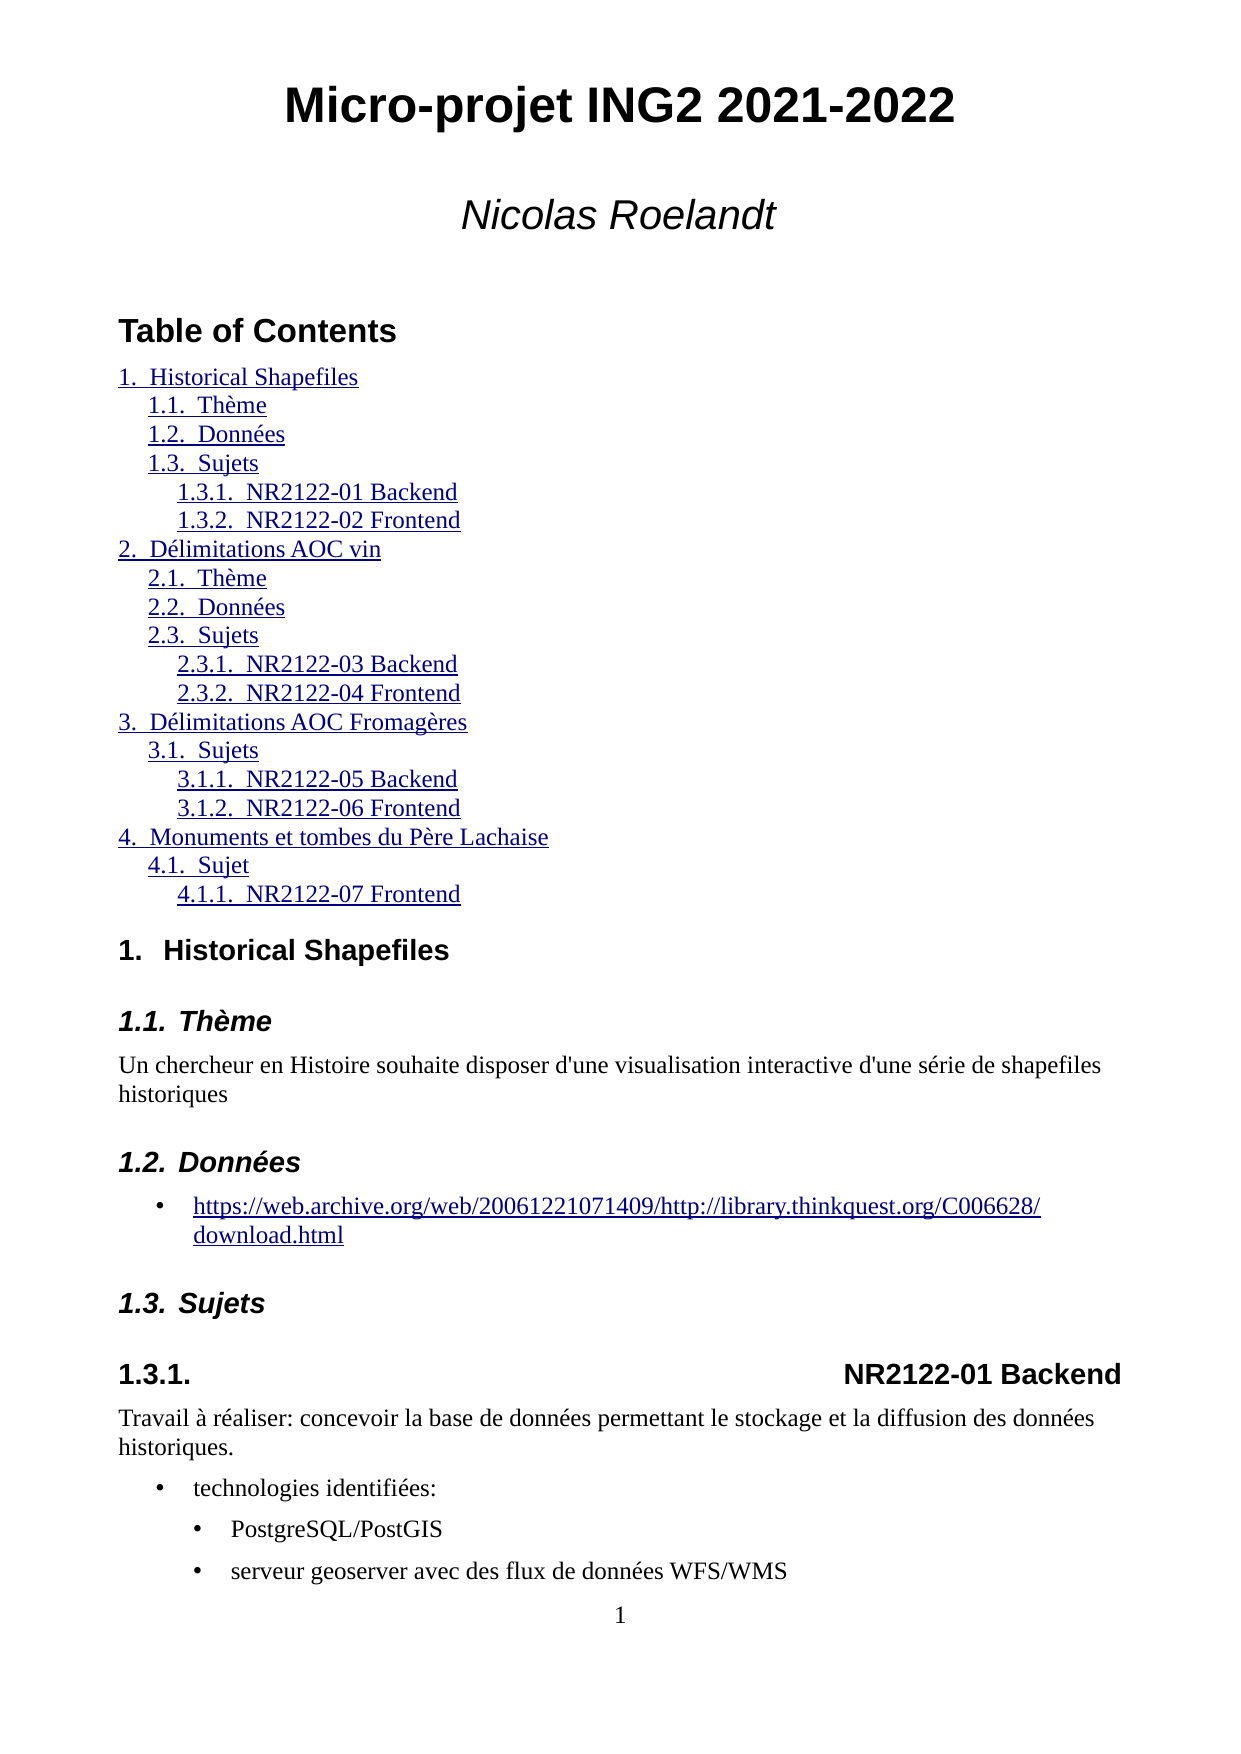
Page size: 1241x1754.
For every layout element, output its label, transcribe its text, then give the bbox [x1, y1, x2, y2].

text 2.3.1. NR2122-03 Backend [177, 649, 1122, 678]
text 2.2. Données [148, 592, 1122, 621]
text 4.1.1. NR2122-07 Frontend [177, 879, 1122, 908]
text 3.1. Sujets [148, 736, 1122, 764]
text 2.3. Sujets [148, 621, 1122, 649]
text 2.1. Thème [148, 563, 1122, 592]
text 4.1. Sujet [148, 851, 1122, 879]
subtitle Données [118, 1145, 1122, 1179]
text Un chercheur en Histoire souhaite disposer d'une visualisation interactive d'une série de shapefiles historiques [118, 1050, 1122, 1108]
subtitle Historical Shapefiles [118, 933, 1122, 967]
title Micro-projet ING2 2021-2022 [118, 75, 1122, 132]
list serveur geoserver avec des flux de données WFS/WMS [193, 1556, 1122, 1584]
text 2. Délimitations AOC vin [118, 534, 1122, 563]
text 1.1. Thème [148, 391, 1122, 419]
text 2.3.2. NR2122-04 Frontend [177, 678, 1122, 707]
list technologies identifiées: [156, 1473, 1122, 1502]
text 3.1.1. NR2122-05 Backend [177, 764, 1122, 793]
text 1.3. Sujets [148, 448, 1122, 477]
subtitle Table of Contents [118, 311, 1122, 349]
list PostgreSQL/PostGIS [193, 1514, 1122, 1543]
text 3.1.2. NR2122-06 Frontend [177, 793, 1122, 822]
text 1. Historical Shapefiles [118, 362, 1122, 391]
subtitle Thème [118, 1004, 1122, 1038]
text Travail à réaliser: concevoir la base de données permettant le stockage et la diffusion des données historiques. [118, 1403, 1122, 1461]
text 3. Délimitations AOC Fromagères [118, 707, 1122, 736]
subtitle Sujets [118, 1286, 1122, 1320]
list https://web.archive.org/web/20061221071409/http://library.thinkquest.org/C006628/download.html [156, 1191, 1122, 1249]
text 1.2. Données [148, 419, 1122, 448]
text 1.3.1. NR2122-01 Backend [177, 477, 1122, 506]
text 1.3.2. NR2122-02 Frontend [177, 506, 1122, 534]
subtitle NR2122-01 Backend [118, 1357, 1122, 1391]
subtitle Nicolas Roelandt [118, 190, 1122, 238]
text 4. Monuments et tombes du Père Lachaise [118, 822, 1122, 851]
